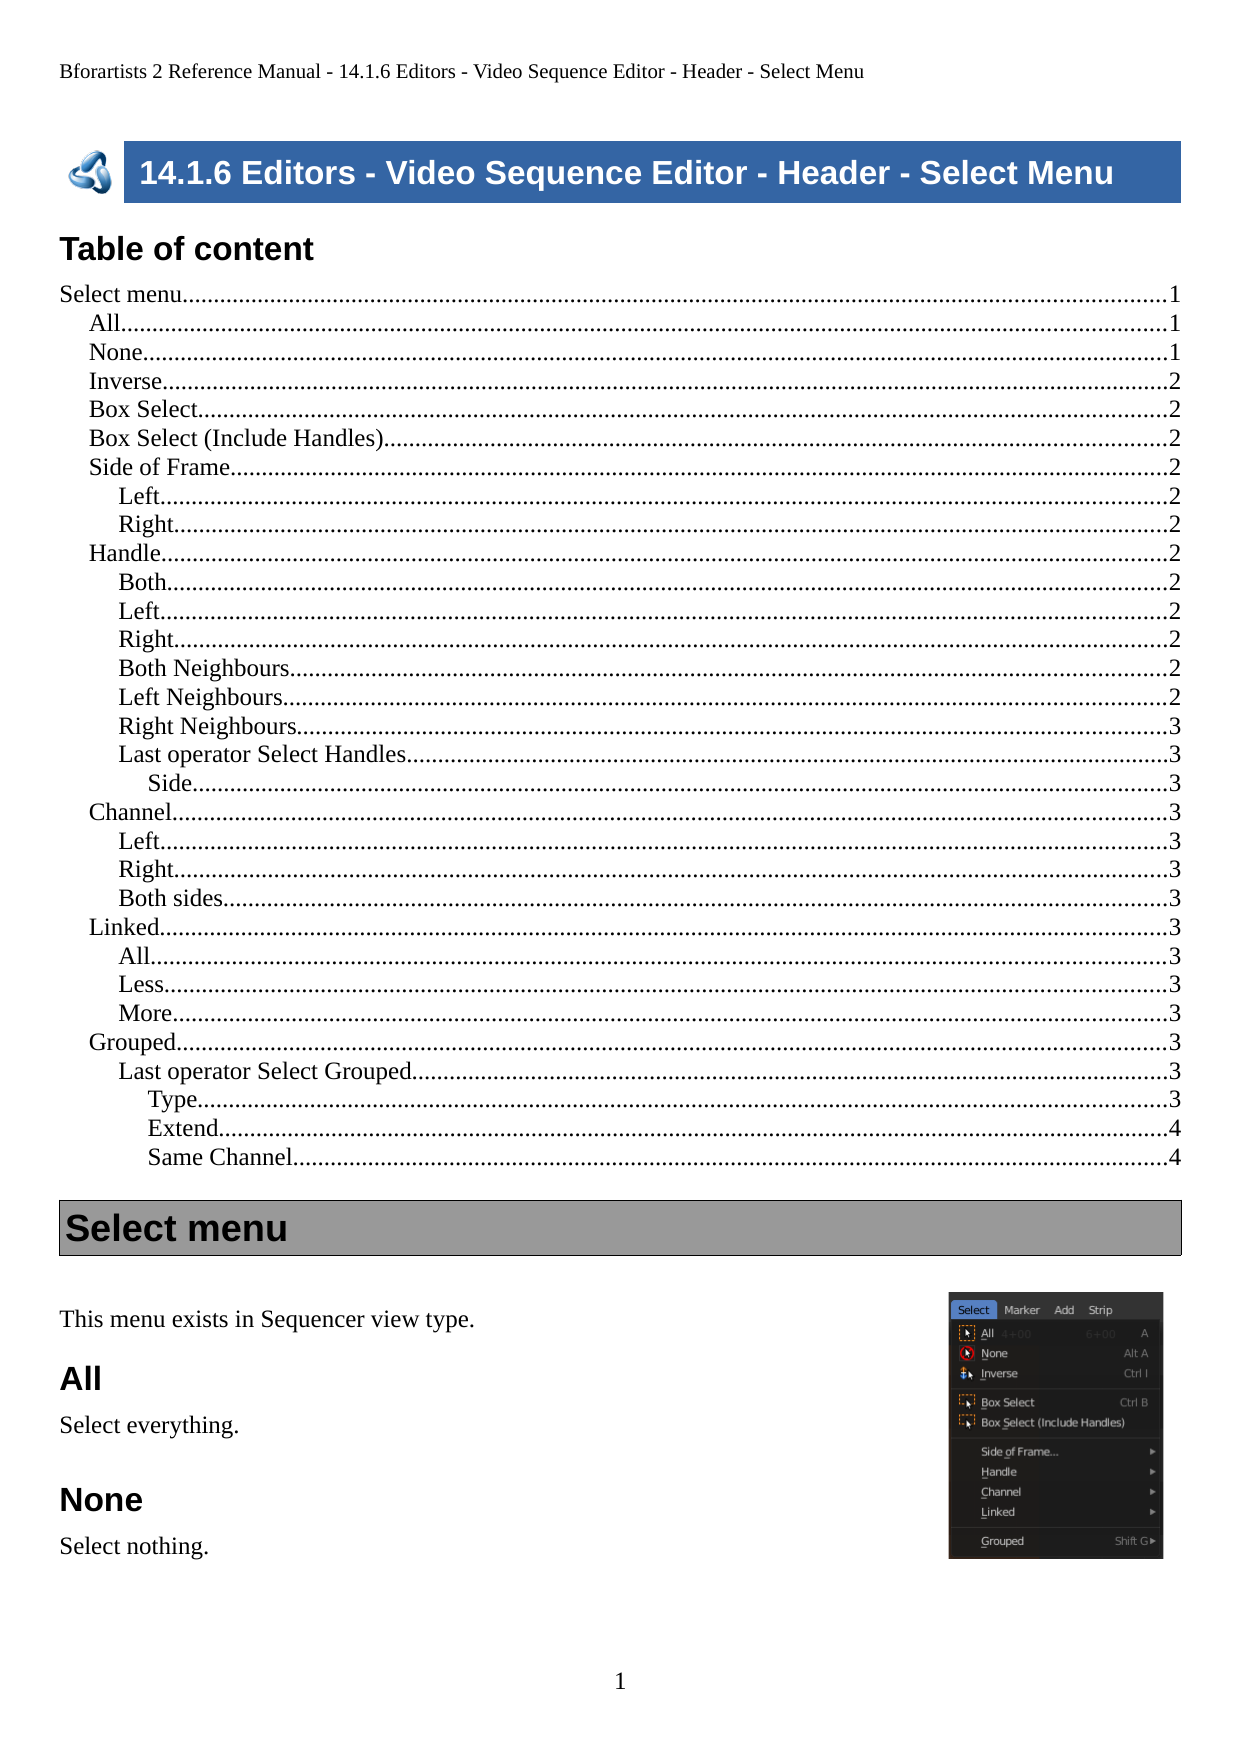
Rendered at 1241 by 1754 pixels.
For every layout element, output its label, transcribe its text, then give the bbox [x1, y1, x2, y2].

text More 3 [118, 998, 1181, 1027]
picture [65, 147, 114, 197]
text Box Select 2 [88, 394, 1181, 423]
text Both Neighbours 2 [118, 653, 1181, 682]
text Right 3 [118, 854, 1181, 883]
subtitle All [59, 1359, 948, 1398]
text [1164, 1410, 1181, 1439]
text Less 3 [118, 969, 1181, 998]
text Both 2 [118, 567, 1181, 596]
text Left 2 [118, 481, 1181, 509]
text Side of Frame 2 [88, 452, 1181, 481]
text Type 3 [147, 1084, 1181, 1113]
table_header [59, 141, 124, 203]
subtitle None [59, 1480, 948, 1519]
text All 1 [88, 308, 1181, 337]
picture [948, 1292, 1164, 1559]
table_header Select menu [60, 1201, 1181, 1255]
text Left 2 [118, 596, 1181, 624]
text Right 2 [118, 624, 1181, 653]
text Last operator Select Handles 3 [118, 739, 1181, 768]
text Side 3 [147, 768, 1181, 797]
text Both sides 3 [118, 883, 1181, 912]
text All 3 [118, 941, 1181, 969]
text Right Neighbours 3 [118, 711, 1181, 739]
text Same Channel 4 [147, 1142, 1181, 1171]
text Grouped 3 [88, 1027, 1181, 1056]
text Left Neighbours 2 [118, 682, 1181, 711]
text Extend 4 [147, 1113, 1181, 1142]
subtitle Table of content [59, 228, 1181, 267]
text Right 2 [118, 509, 1181, 538]
subtitle [1164, 1359, 1181, 1398]
text Linked 3 [88, 912, 1181, 941]
text Last operator Select Grouped 3 [118, 1056, 1181, 1084]
table_header 14.1.6 Editors - Video Sequence Editor - Header - Select Menu [124, 141, 1181, 203]
text Box Select (Include Handles) 2 [88, 423, 1181, 452]
text Left 3 [118, 826, 1181, 854]
text Select menu 1 [59, 279, 1181, 308]
text Inverse 2 [88, 366, 1181, 394]
text Channel 3 [88, 797, 1181, 826]
text Select everything. [59, 1410, 948, 1439]
text Select nothing. [59, 1531, 1181, 1560]
text Handle 2 [88, 538, 1181, 567]
text None 1 [88, 337, 1181, 366]
text This menu exists in Sequencer view type. [59, 1304, 948, 1333]
subtitle [1164, 1480, 1181, 1519]
